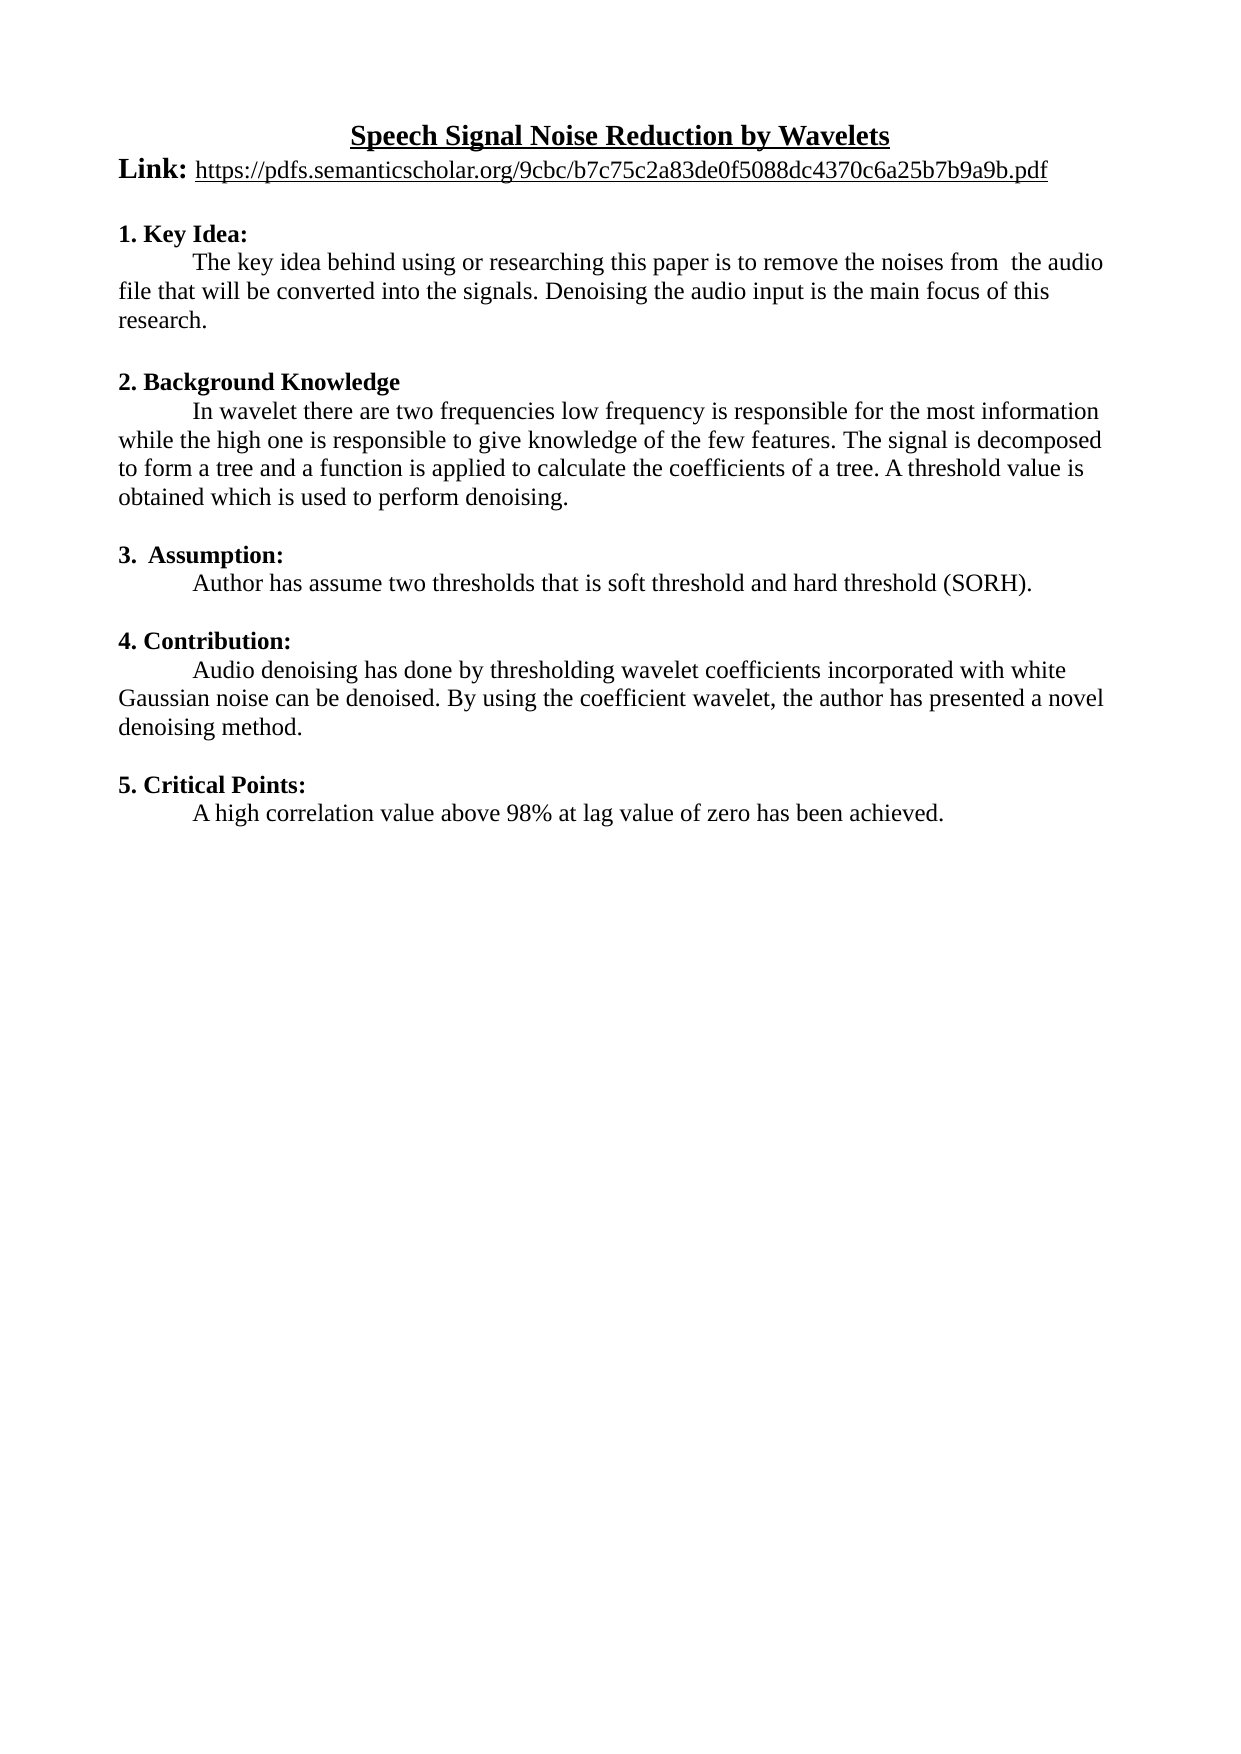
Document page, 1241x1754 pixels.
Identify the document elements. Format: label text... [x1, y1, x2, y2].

text 5. Critical Points: [118, 770, 1122, 798]
text Audio denoising has done by thresholding wavelet coefficients incorporated with white Gaussian noise can be denoised. By using the coefficient wavelet, the author has presented a novel denoising method. [118, 655, 1122, 741]
text A high correlation value above 98% at lag value of zero has been achieved. [118, 798, 1122, 827]
text Link: https://pdfs.semanticscholar.org/9cbc/b7c75c2a83de0f5088dc4370c6a25b7b9a9b.pdf [118, 152, 1122, 185]
text 3. Assumption: [118, 540, 1122, 568]
text In wavelet there are two frequencies low frequency is responsible for the most information while the high one is responsible to give knowledge of the few features. The signal is decomposed to form a tree and a function is applied to calculate the coefficients of a tree. A threshold value is obtained which is used to perform denoising. [118, 396, 1122, 511]
text 4. Contribution: [118, 626, 1122, 655]
text Speech Signal Noise Reduction by Wavelets [118, 118, 1122, 152]
text 1. Key Idea: [118, 219, 1122, 247]
text The key idea behind using or researching this paper is to remove the noises from the audio file that will be converted into the signals. Denoising the audio input is the main focus of this research. [118, 247, 1122, 334]
text 2. Background Knowledge [118, 367, 1122, 396]
text Author has assume two thresholds that is soft threshold and hard threshold (SORH). [118, 568, 1122, 597]
